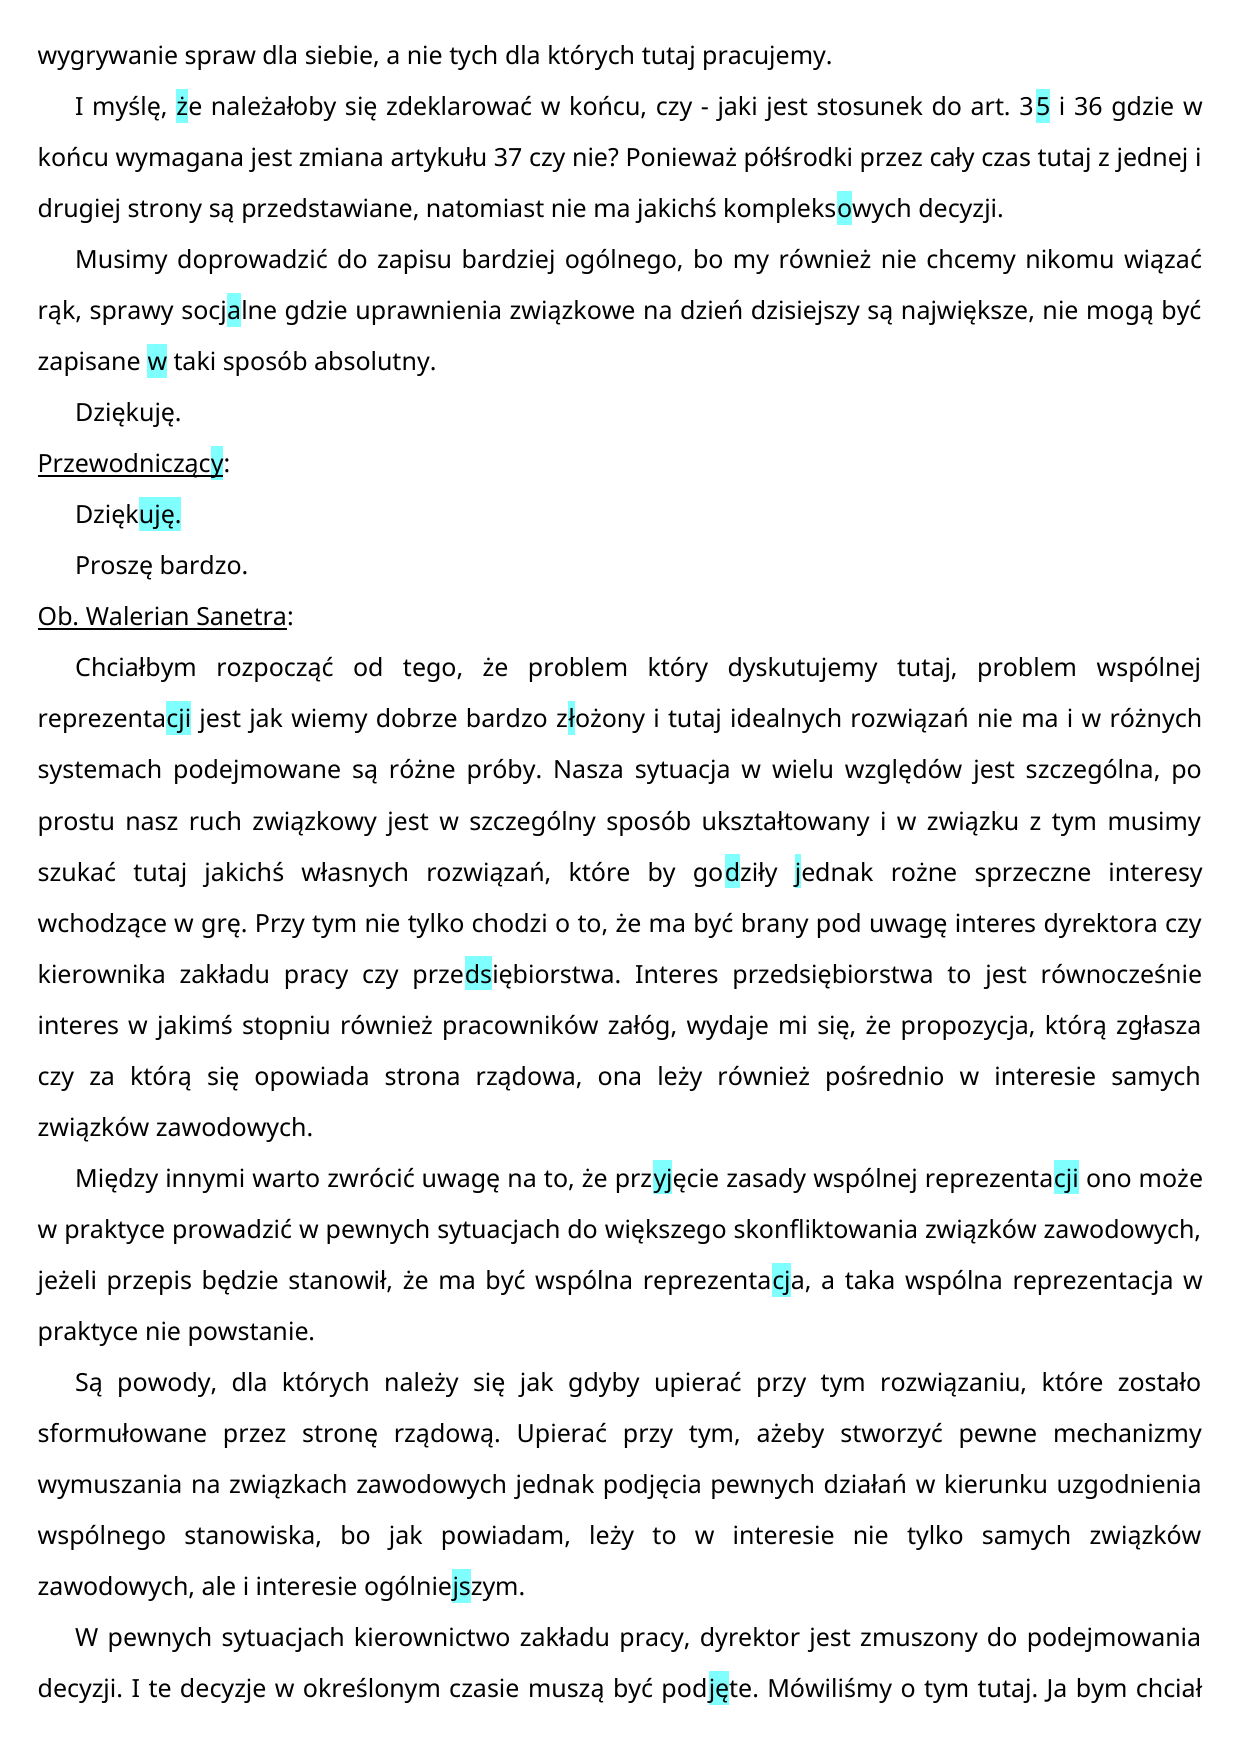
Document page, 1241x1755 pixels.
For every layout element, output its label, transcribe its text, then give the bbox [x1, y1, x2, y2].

text W pewnych sytuacjach kierownictwo zakładu pracy, dyrektor jest zmuszony do podejmowania decyzji. I te decyzje w określonym czasie muszą być podjęte. Mówiliśmy o tym tutaj. Ja bym chciał [37, 1620, 1203, 1705]
text I myślę, że należałoby się zdeklarować w końcu, czy - jaki jest stosunek do art. 35 i 36 gdzie w końcu wymagana jest zmiana artykułu 37 czy nie? Ponieważ półśrodki przez cały czas tutaj z jednej i drugiej strony są przedstawiane, natomiast nie ma jakichś kompleksowych decyzji. [37, 88, 1203, 225]
text Przewodniczący: [37, 446, 1203, 480]
text Między innymi warto zwrócić uwagę na to, że przyjęcie zasady wspólnej reprezentacji ono może w praktyce prowadzić w pewnych sytuacjach do większego skonfliktowania związków zawodowych, jeżeli przepis będzie stanowił, że ma być wspólna reprezentacja, a taka wspólna reprezentacja w praktyce nie powstanie. [37, 1160, 1203, 1348]
text Dziękuję. [37, 497, 1203, 531]
text Ob. Walerian Sanetra: [37, 599, 1203, 633]
text wygrywanie spraw dla siebie, a nie tych dla których tutaj pracujemy. [37, 37, 1203, 72]
text Proszę bardzo. [37, 548, 1203, 582]
text Dziękuję. [37, 395, 1203, 429]
text Musimy doprowadzić do zapisu bardziej ogólnego, bo my również nie chcemy nikomu wiązać rąk, sprawy socjalne gdzie uprawnienia związkowe na dzień dzisiejszy są największe, nie mogą być zapisane w taki sposób absolutny. [37, 242, 1203, 378]
text Chciałbym rozpocząć od tego, że problem który dyskutujemy tutaj, problem wspólnej reprezentacji jest jak wiemy dobrze bardzo złożony i tutaj idealnych rozwiązań nie ma i w różnych systemach podejmowane są różne próby. Nasza sytuacja w wielu względów jest szczególna, po prostu nasz ruch związkowy jest w szczególny sposób ukształtowany i w związku z tym musimy szukać tutaj jakichś własnych rozwiązań, które by godziły jednak rożne sprzeczne interesy wchodzące w grę. Przy tym nie tylko chodzi o to, że ma być brany pod uwagę interes dyrektora czy kierownika zakładu pracy czy przedsiębiorstwa. Interes przedsiębiorstwa to jest równocześnie interes w jakimś stopniu również pracowników załóg, wydaje mi się, że propozycja, którą zgłasza czy za którą się opowiada strona rządowa, ona leży również pośrednio w interesie samych związków zawodowych. [37, 650, 1203, 1143]
text Są powody, dla których należy się jak gdyby upierać przy tym rozwiązaniu, które zostało sformułowane przez stronę rządową. Upierać przy tym, ażeby stworzyć pewne mechanizmy wymuszania na związkach zawodowych jednak podjęcia pewnych działań w kierunku uzgodnienia wspólnego stanowiska, bo jak powiadam, leży to w interesie nie tylko samych związków zawodowych, ale i interesie ogólniejszym. [37, 1364, 1203, 1603]
